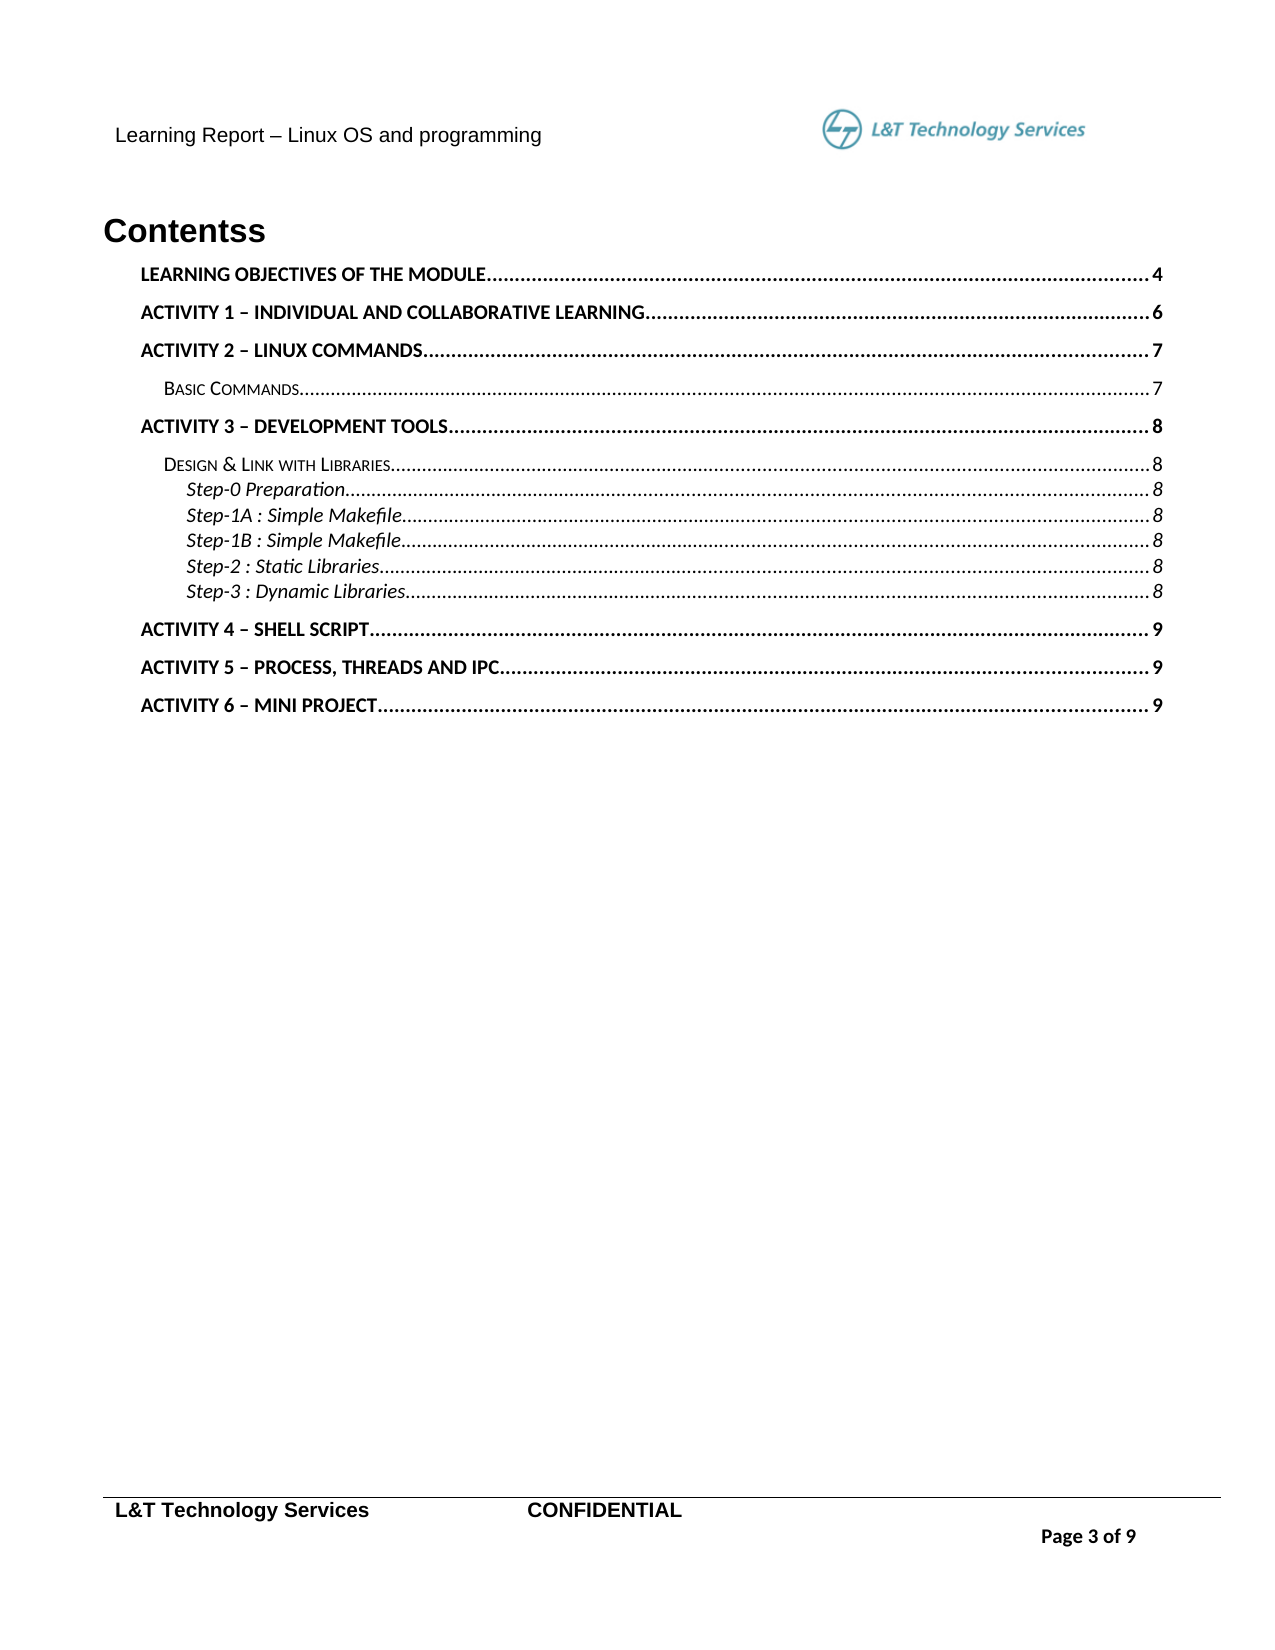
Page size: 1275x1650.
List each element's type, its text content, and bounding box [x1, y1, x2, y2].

text Step-1B : Simple Makefile 8 [149, 527, 1162, 553]
text Learning Objectives of the Module 4 [103, 262, 1162, 287]
subtitle Contentss [103, 211, 1162, 249]
text Step-0 Preparation 8 [149, 477, 1162, 502]
text Activity 5 – Process, Threads and IPC 9 [103, 654, 1162, 679]
text Step-2 : Static Libraries 8 [149, 553, 1162, 578]
text Design & Link with Libraries 8 [126, 451, 1162, 477]
text Activity 6 – Mini project 9 [103, 692, 1162, 717]
text Step-1A : Simple Makefile 8 [149, 502, 1162, 527]
text Basic Commands 7 [126, 375, 1162, 401]
text Activity 3 – Development tools 8 [103, 413, 1162, 439]
text Activity 1 – Individual and Collaborative Learning 6 [103, 299, 1162, 325]
text Activity 4 – Shell Script 9 [103, 616, 1162, 642]
picture [820, 98, 1087, 162]
text Activity 2 – Linux Commands 7 [103, 337, 1162, 363]
text Step-3 : Dynamic Libraries 8 [149, 578, 1162, 604]
